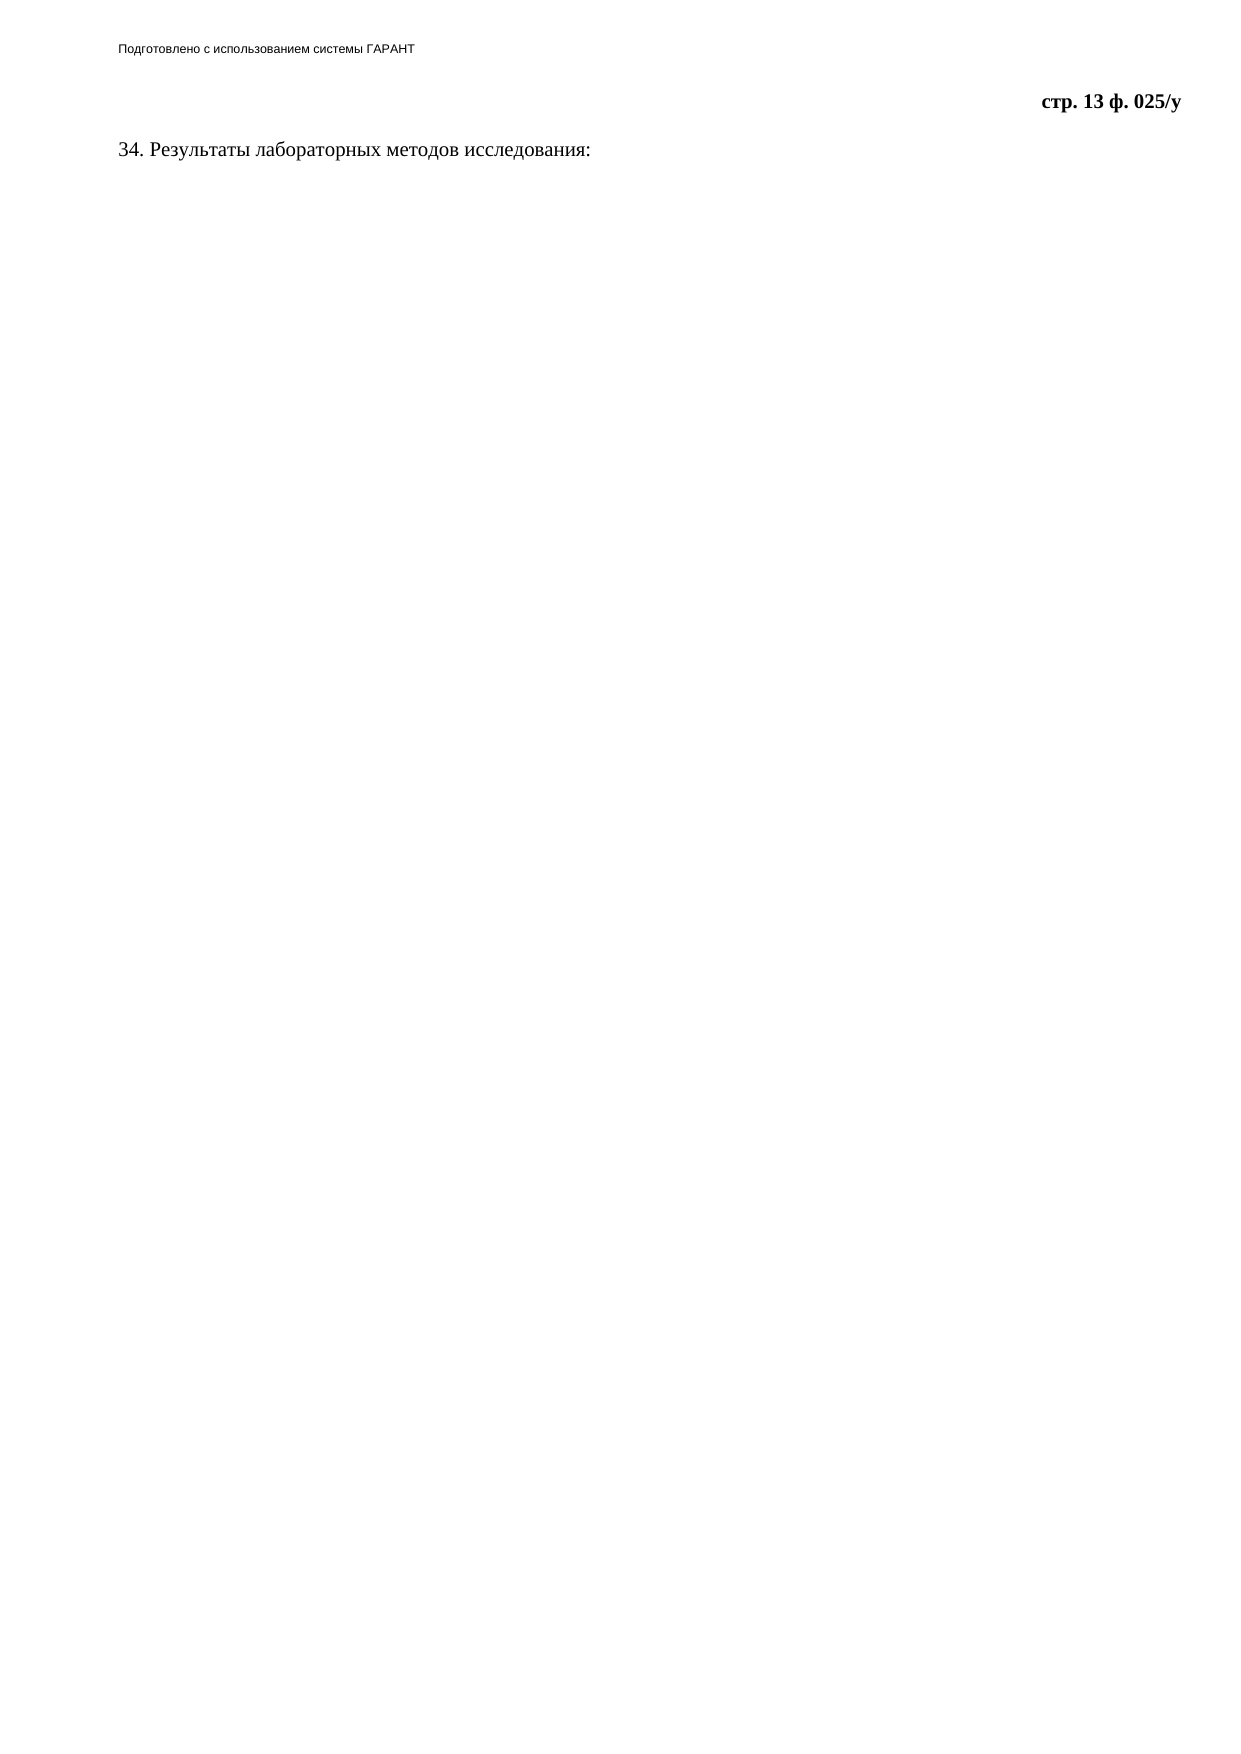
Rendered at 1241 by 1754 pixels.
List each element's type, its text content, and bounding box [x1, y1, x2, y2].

text 34. Результаты лабораторных методов исследования: [118, 137, 1181, 161]
text стр. 13 ф. 025/у [118, 89, 1181, 113]
